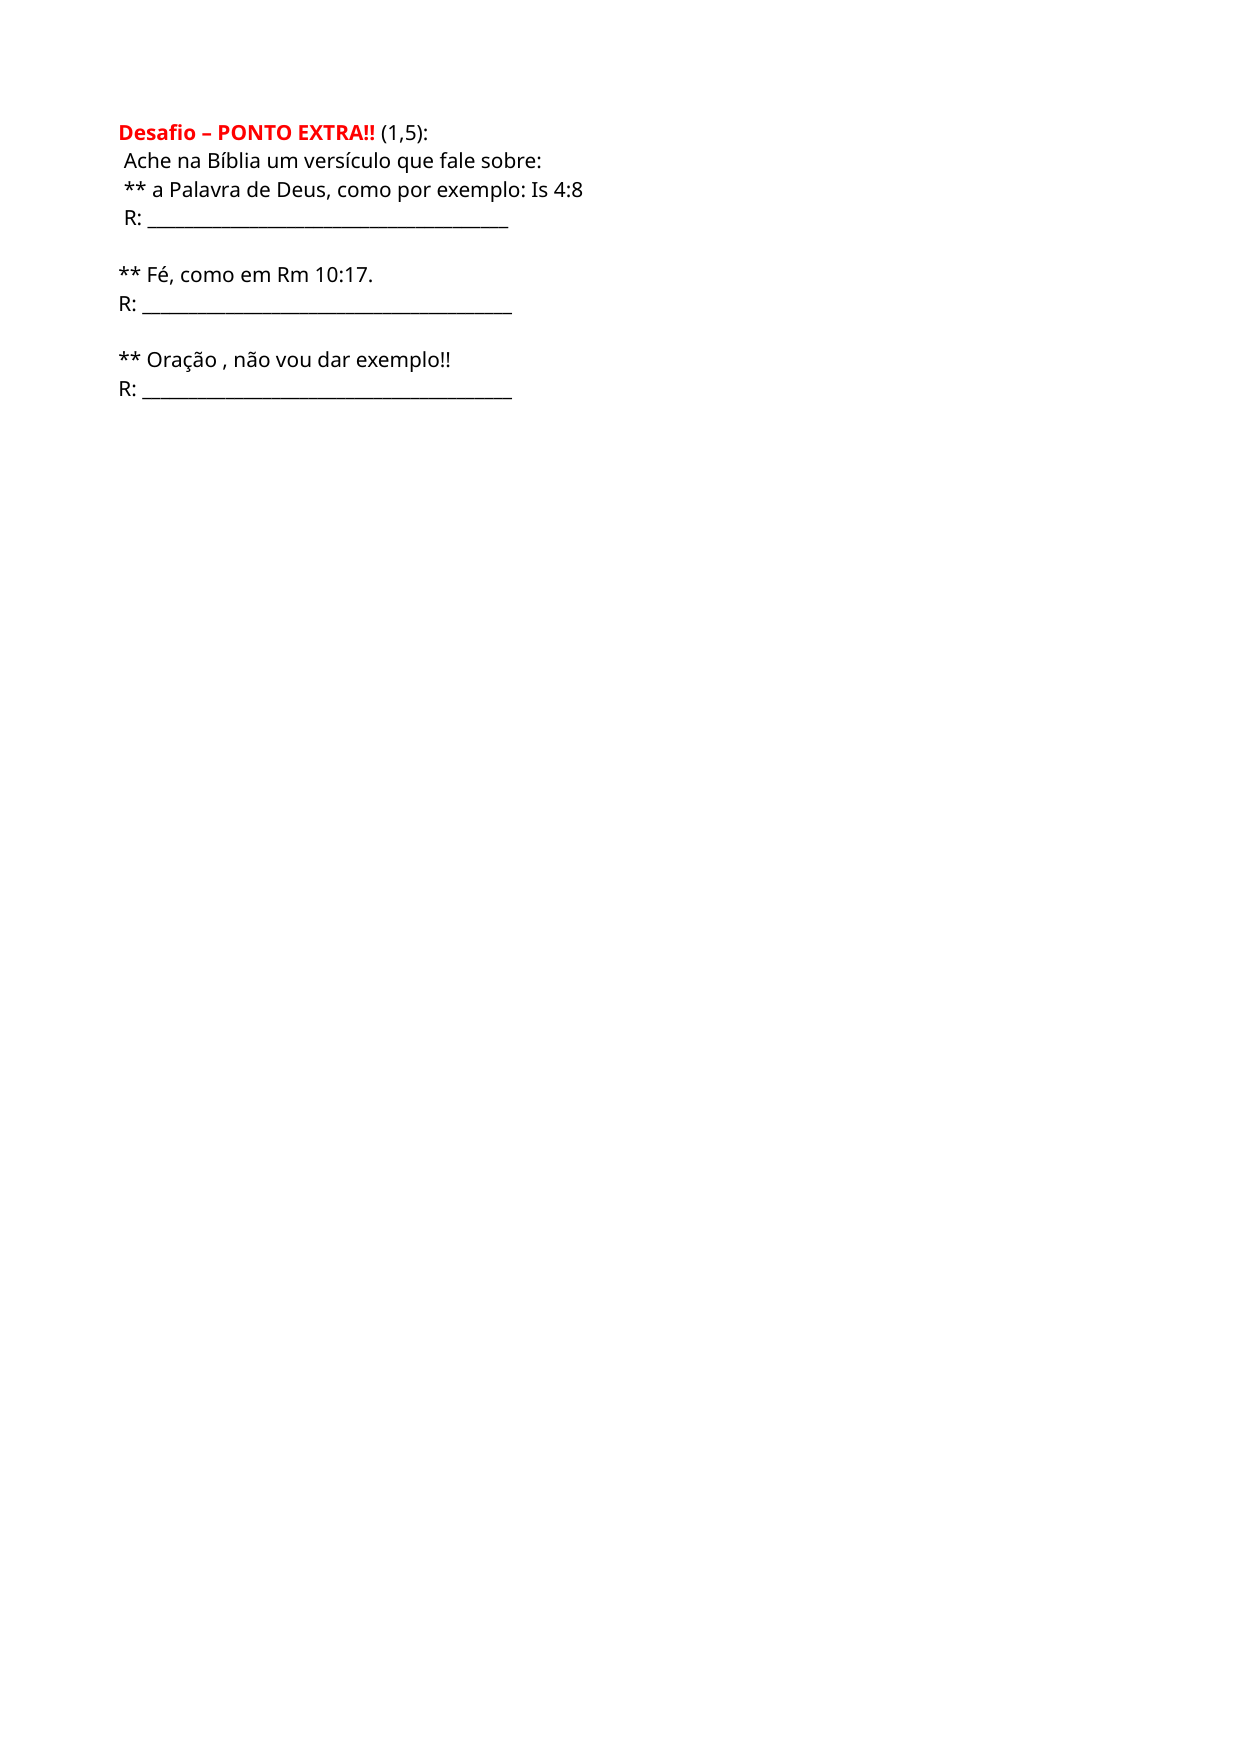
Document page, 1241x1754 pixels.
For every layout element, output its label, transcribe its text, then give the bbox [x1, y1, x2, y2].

text R: _______________________________________ [118, 203, 1122, 232]
text ** Oração , não vou dar exemplo!! [118, 346, 1122, 374]
text R: ________________________________________ [118, 374, 1122, 402]
text ** Fé, como em Rm 10:17. [118, 260, 1122, 289]
text ** a Palavra de Deus, como por exemplo: Is 4:8 [118, 175, 1122, 203]
text Desafio – PONTO EXTRA!! (1,5): [118, 118, 1122, 147]
text Ache na Bíblia um versículo que fale sobre: [118, 147, 1122, 175]
text R: ________________________________________ [118, 289, 1122, 317]
